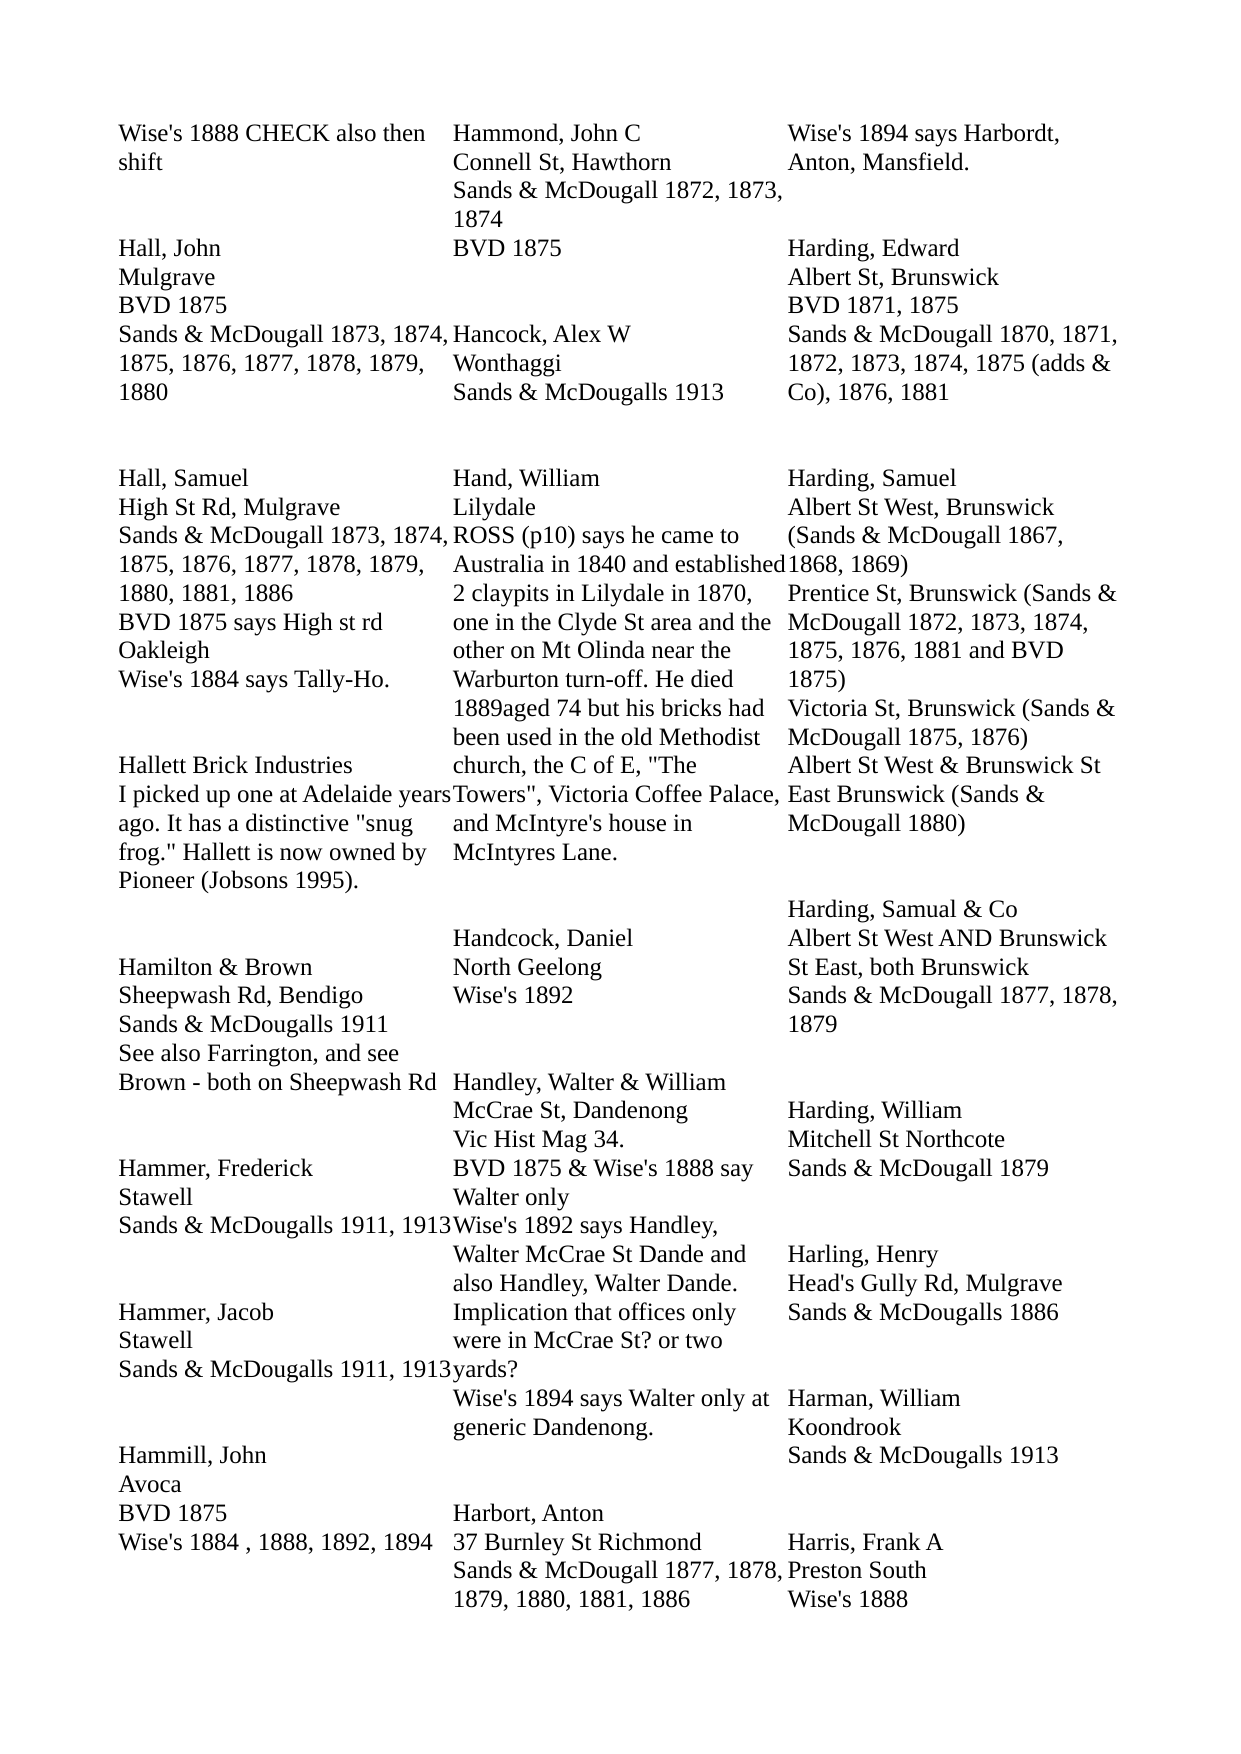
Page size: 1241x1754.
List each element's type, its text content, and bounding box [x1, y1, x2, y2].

text Stawell [118, 1326, 453, 1354]
text ROSS (p10) says he came to Australia in 1840 and established 2 claypits in Lilydale in 1870, one in the Clyde St area and the other on Mt Olinda near the Warburton turn-off. He died 1889aged 74 but his bricks had been used in the old Methodist church, the C of E, "The Towers", Victoria Coffee Palace, and McIntyre's house in McIntyres Lane. [453, 521, 787, 866]
text Sands & McDougall 1873, 1874, 1875, 1876, 1877, 1878, 1879, 1880, 1881, 1886 [118, 521, 453, 607]
text Wonthaggi [453, 348, 787, 377]
text Sands & McDougall 1870, 1871, 1872, 1873, 1874, 1875 (adds & Co), 1876, 1881 [787, 319, 1122, 406]
text Sands & McDougalls 1913 [787, 1441, 1122, 1469]
text Hamilton & Brown [118, 952, 453, 981]
text BVD 1875 [453, 233, 787, 262]
text Albert St West, Brunswick (Sands & McDougall 1867, 1868, 1869) [787, 492, 1122, 578]
text Sands & McDougall 1879 [787, 1153, 1122, 1182]
text Wise's 1888 CHECK also then shift [118, 118, 453, 176]
text Hallett Brick Industries [118, 751, 453, 779]
text Wise's 1884 says Tally-Ho. [118, 664, 453, 693]
text Hammill, John [118, 1441, 453, 1469]
text Wise's 1894 says Walter only at generic Dandenong. [453, 1383, 787, 1441]
text Albert St West & Brunswick St East Brunswick (Sands & McDougall 1880) [787, 751, 1122, 837]
text Vic Hist Mag 34. [453, 1124, 787, 1153]
text Harling, Henry [787, 1239, 1122, 1268]
text Hancock, Alex W [453, 319, 787, 348]
text BVD 1875 [118, 291, 453, 319]
text North Geelong [453, 952, 787, 981]
text BVD 1875 [118, 1498, 453, 1527]
text Albert St, Brunswick [787, 262, 1122, 291]
text Mitchell St Northcote [787, 1124, 1122, 1153]
text BVD 1875 says High st rd Oakleigh [118, 607, 453, 664]
text McCrae St, Dandenong [453, 1096, 787, 1124]
text Harding, Samual & Co [787, 894, 1122, 923]
text Harding, Edward [787, 233, 1122, 262]
text Sands & McDougalls 1913 [453, 377, 787, 406]
text Lilydale [453, 492, 787, 521]
text I picked up one at Adelaide years ago. It has a distinctive "snug frog." Hallett is now owned by Pioneer (Jobsons 1995). [118, 779, 453, 894]
text Wise's 1884 , 1888, 1892, 1894 [118, 1527, 453, 1556]
text Victoria St, Brunswick (Sands & McDougall 1875, 1876) [787, 693, 1122, 751]
text Wise's 1892 [453, 981, 787, 1009]
text High St Rd, Mulgrave [118, 492, 453, 521]
text Sands & McDougalls 1911, 1913 [118, 1354, 453, 1383]
text Prentice St, Brunswick (Sands & McDougall 1872, 1873, 1874, 1875, 1876, 1881 and BVD 1875) [787, 578, 1122, 693]
text Sands & McDougall 1873, 1874, 1875, 1876, 1877, 1878, 1879, 1880 [118, 319, 453, 406]
text Sands & McDougalls 1886 [787, 1297, 1122, 1326]
text Sheepwash Rd, Bendigo [118, 981, 453, 1009]
text 37 Burnley St Richmond [453, 1527, 787, 1556]
text Sands & McDougall 1877, 1878, 1879, 1880, 1881, 1886 [453, 1556, 787, 1613]
text Wise's 1894 says Harbordt, Anton, Mansfield. [787, 118, 1122, 176]
text Hall, Samuel [118, 463, 453, 492]
text Stawell [118, 1182, 453, 1211]
text BVD 1875 & Wise's 1888 say Walter only [453, 1153, 787, 1211]
text Preston South [787, 1556, 1122, 1584]
text BVD 1871, 1875 [787, 291, 1122, 319]
text Harris, Frank A [787, 1527, 1122, 1556]
text Harman, William [787, 1383, 1122, 1412]
text Wise's 1892 says Handley, Walter McCrae St Dande and also Handley, Walter Dande. Implication that offices only were in McCrae St? or two yards? [453, 1211, 787, 1383]
text Handley, Walter & William [453, 1067, 787, 1096]
text Hammer, Jacob [118, 1297, 453, 1326]
text Koondrook [787, 1412, 1122, 1441]
text Sands & McDougalls 1911 [118, 1009, 453, 1038]
text See also Farrington, and see Brown - both on Sheepwash Rd [118, 1038, 453, 1096]
text Handcock, Daniel [453, 923, 787, 952]
text Sands & McDougall 1872, 1873, 1874 [453, 176, 787, 233]
text Harding, Samuel [787, 463, 1122, 492]
text Sands & McDougall 1877, 1878, 1879 [787, 981, 1122, 1038]
text Hammond, John C [453, 118, 787, 147]
text Harbort, Anton [453, 1498, 787, 1527]
text Hall, John [118, 233, 453, 262]
text Harding, William [787, 1096, 1122, 1124]
text Head's Gully Rd, Mulgrave [787, 1268, 1122, 1297]
text Hand, William [453, 463, 787, 492]
text Connell St, Hawthorn [453, 147, 787, 176]
text Sands & McDougalls 1911, 1913 [118, 1211, 453, 1239]
text Albert St West AND Brunswick St East, both Brunswick [787, 923, 1122, 981]
text Hammer, Frederick [118, 1153, 453, 1182]
text Avoca [118, 1469, 453, 1498]
text Mulgrave [118, 262, 453, 291]
text Wise's 1888 [787, 1584, 1122, 1613]
